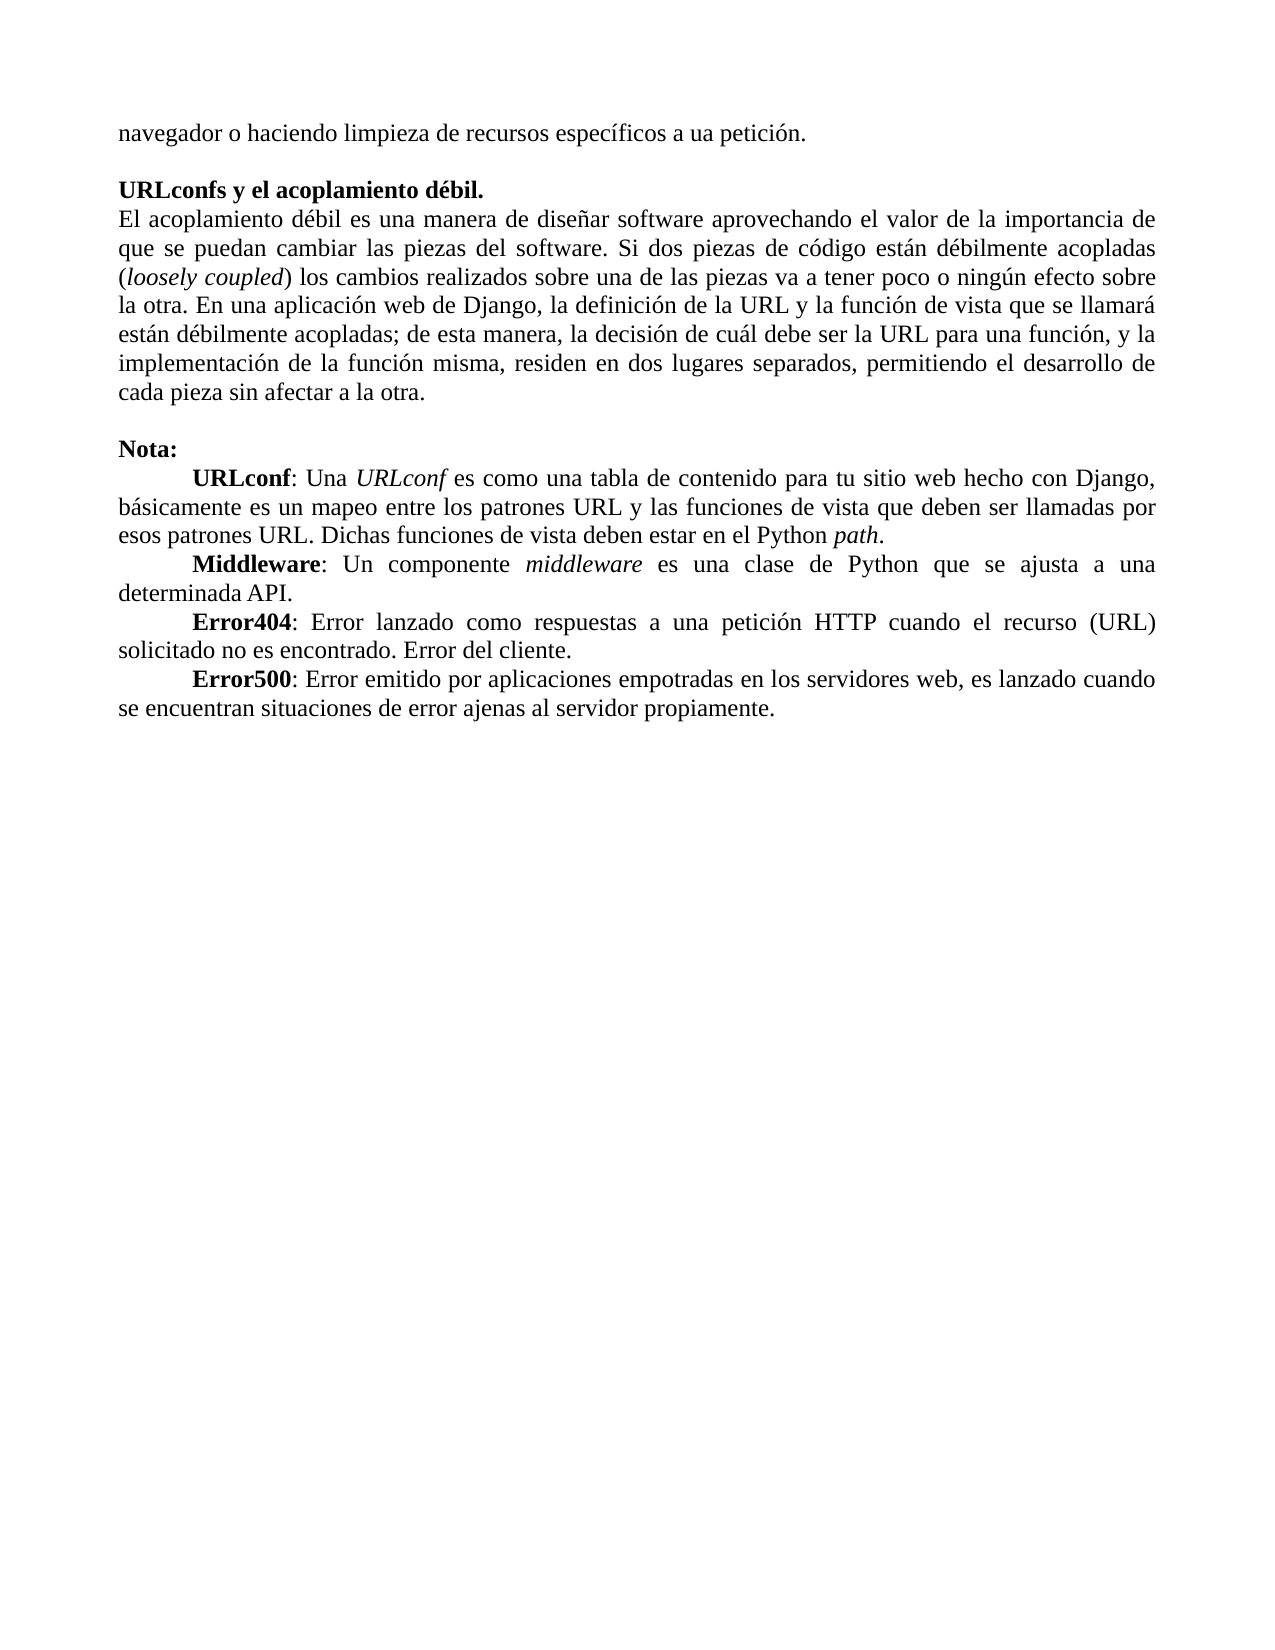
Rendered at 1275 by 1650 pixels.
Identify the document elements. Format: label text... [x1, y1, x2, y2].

text URLconf: Una URLconf es como una tabla de contenido para tu sitio web hecho con Django, básicamente es un mapeo entre los patrones URL y las funciones de vista que deben ser llamadas por esos patrones URL. Dichas funciones de vista deben estar en el Python path. [118, 463, 1157, 549]
text Middleware: Un componente middleware es una clase de Python que se ajusta a una determinada API. [118, 549, 1157, 607]
text El acoplamiento débil es una manera de diseñar software aprovechando el valor de la importancia de que se puedan cambiar las piezas del software. Si dos piezas de código están débilmente acopladas (loosely coupled) los cambios realizados sobre una de las piezas va a tener poco o ningún efecto sobre la otra. En una aplicación web de Django, la definición de la URL y la función de vista que se llamará están débilmente acopladas; de esta manera, la decisión de cuál debe ser la URL para una función, y la implementación de la función misma, residen en dos lugares separados, permitiendo el desarrollo de cada pieza sin afectar a la otra. [118, 204, 1157, 406]
text Error500: Error emitido por aplicaciones empotradas en los servidores web, es lanzado cuando se encuentran situaciones de error ajenas al servidor propiamente. [118, 664, 1157, 722]
text Error404: Error lanzado como respuestas a una petición HTTP cuando el recurso (URL) solicitado no es encontrado. Error del cliente. [118, 607, 1157, 664]
text URLconfs y el acoplamiento débil. [118, 176, 1157, 204]
text Nota: [118, 434, 1157, 463]
text navegador o haciendo limpieza de recursos específicos a ua petición. [118, 118, 1157, 147]
